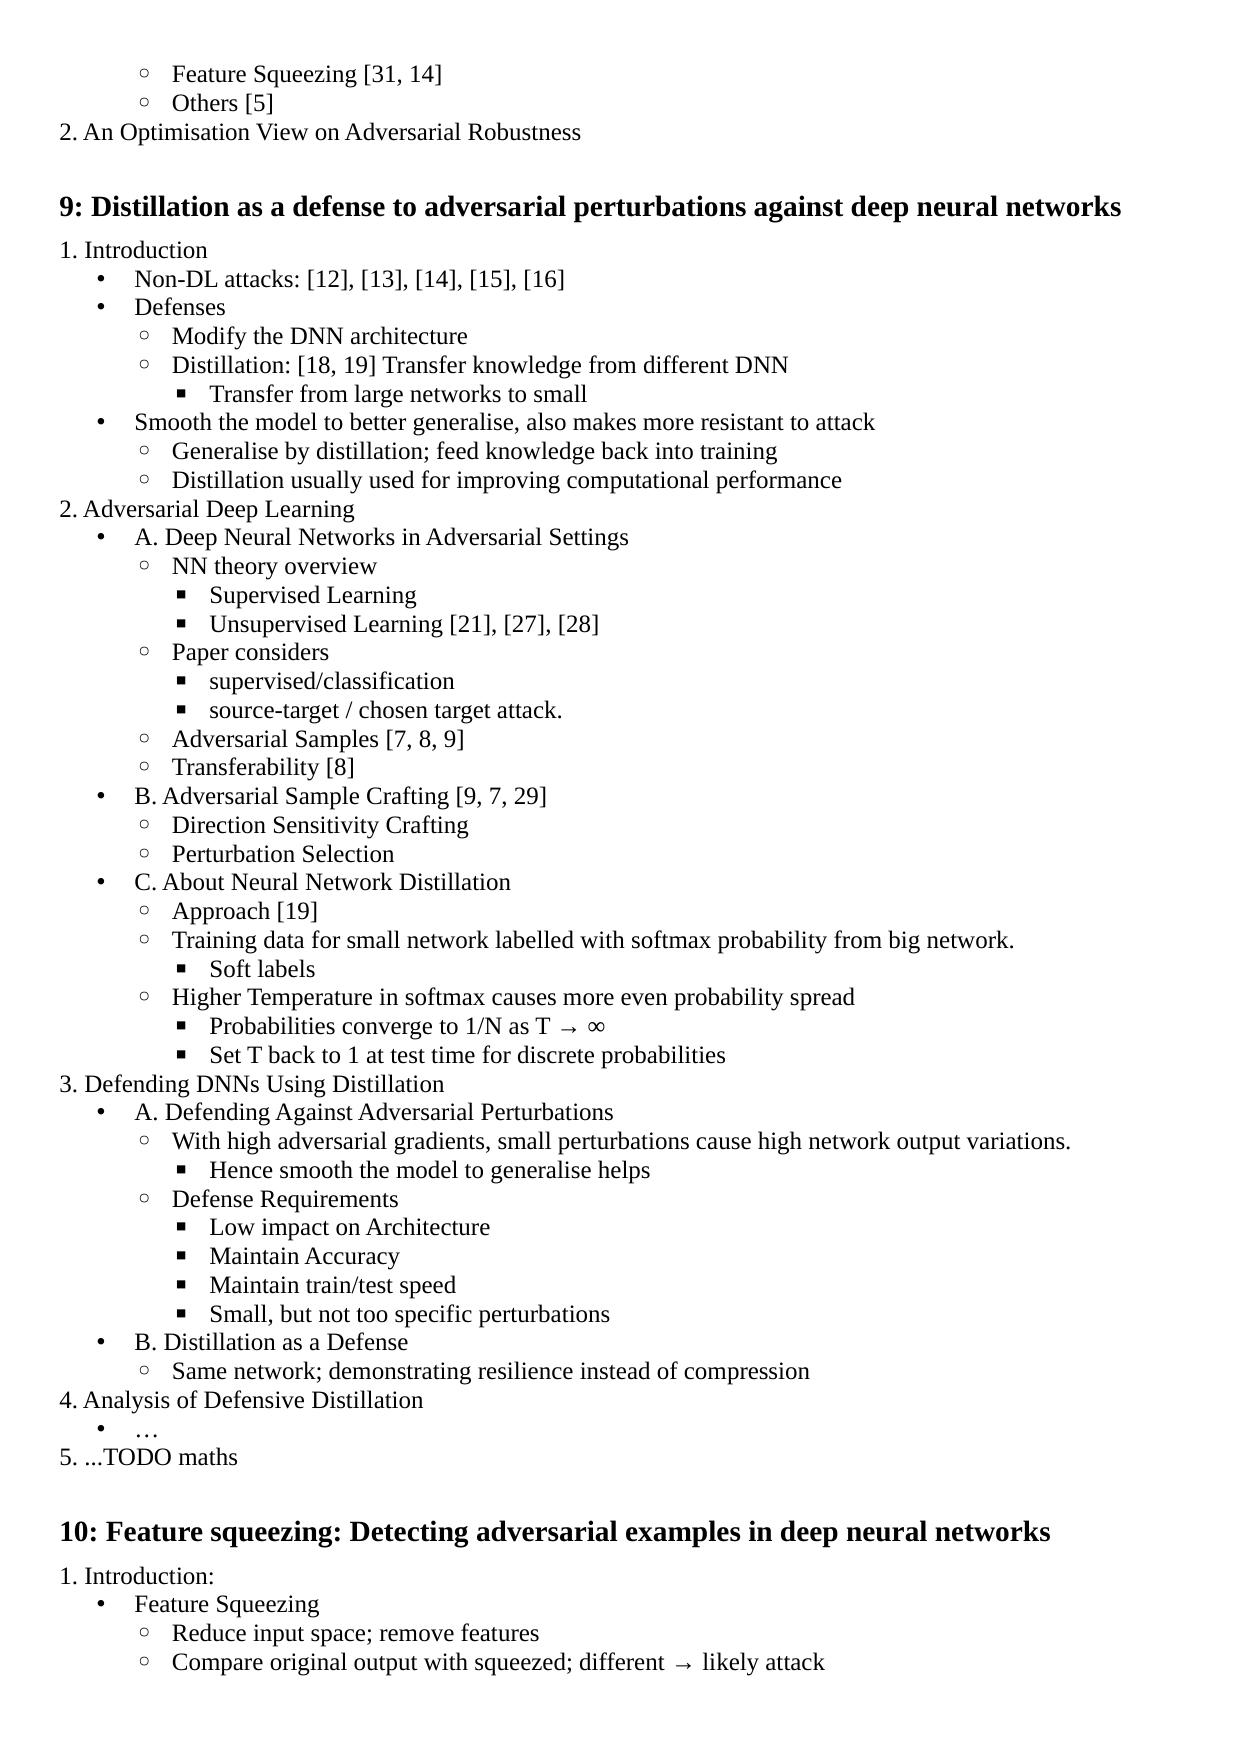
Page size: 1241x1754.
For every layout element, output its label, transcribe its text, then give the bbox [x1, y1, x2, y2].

list Maintain Accuracy [172, 1241, 1181, 1270]
list Approach [19] [134, 896, 1181, 925]
list Supervised Learning [172, 580, 1181, 609]
list Reduce input space; remove features [134, 1618, 1181, 1647]
list With high adversarial gradients, small perturbations cause high network output variations. [134, 1126, 1181, 1155]
list Direction Sensitivity Crafting [134, 810, 1181, 839]
list Small, but not too specific perturbations [172, 1299, 1181, 1327]
list Feature Squeezing [97, 1589, 1181, 1618]
list source-target / chosen target attack. [172, 695, 1181, 724]
list Paper considers [134, 637, 1181, 666]
list A. Deep Neural Networks in Adversarial Settings [97, 522, 1181, 551]
list Probabilities converge to 1/N as T → ∞ [172, 1011, 1181, 1040]
text 5. ...TODO maths [59, 1442, 1181, 1471]
list Hence smooth the model to generalise helps [172, 1155, 1181, 1184]
list Unsupervised Learning [21], [27], [28] [172, 609, 1181, 637]
text 1. Introduction: [59, 1561, 1181, 1589]
list B. Adversarial Sample Crafting [9, 7, 29] [97, 781, 1181, 810]
list Distillation: [18, 19] Transfer knowledge from different DNN [134, 350, 1181, 379]
list Others [5] [134, 88, 1181, 117]
list Defense Requirements [134, 1184, 1181, 1212]
list Maintain train/test speed [172, 1270, 1181, 1299]
list Same network; demonstrating resilience instead of compression [134, 1356, 1181, 1385]
list Compare original output with squeezed; different → likely attack [134, 1647, 1181, 1676]
list NN theory overview [134, 551, 1181, 580]
list Perturbation Selection [134, 839, 1181, 867]
subtitle 10: Feature squeezing: Detecting adversarial examples in deep neural networks [59, 1514, 1181, 1548]
list … [97, 1414, 1181, 1442]
list Smooth the model to better generalise, also makes more resistant to attack [97, 407, 1181, 436]
list supervised/classification [172, 666, 1181, 695]
text 2. An Optimisation View on Adversarial Robustness [59, 117, 1181, 145]
subtitle 9: Distillation as a defense to adversarial perturbations against deep neural networks [59, 189, 1181, 222]
list C. About Neural Network Distillation [97, 867, 1181, 896]
text 3. Defending DNNs Using Distillation [59, 1069, 1181, 1097]
list Training data for small network labelled with softmax probability from big network. [134, 925, 1181, 954]
list Transferability [8] [134, 752, 1181, 781]
list A. Defending Against Adversarial Perturbations [97, 1097, 1181, 1126]
list Soft labels [172, 954, 1181, 982]
list Non-DL attacks: [12], [13], [14], [15], [16] [97, 264, 1181, 292]
text 1. Introduction [59, 235, 1181, 264]
list Set T back to 1 at test time for discrete probabilities [172, 1040, 1181, 1069]
list Low impact on Architecture [172, 1212, 1181, 1241]
list Defenses [97, 292, 1181, 321]
list Feature Squeezing [31, 14] [134, 59, 1181, 88]
list Distillation usually used for improving computational performance [134, 465, 1181, 494]
list B. Distillation as a Defense [97, 1327, 1181, 1356]
text 2. Adversarial Deep Learning [59, 494, 1181, 522]
list Higher Temperature in softmax causes more even probability spread [134, 982, 1181, 1011]
list Adversarial Samples [7, 8, 9] [134, 724, 1181, 752]
list Modify the DNN architecture [134, 321, 1181, 350]
list Generalise by distillation; feed knowledge back into training [134, 436, 1181, 465]
list Transfer from large networks to small [172, 379, 1181, 407]
text 4. Analysis of Defensive Distillation [59, 1385, 1181, 1414]
